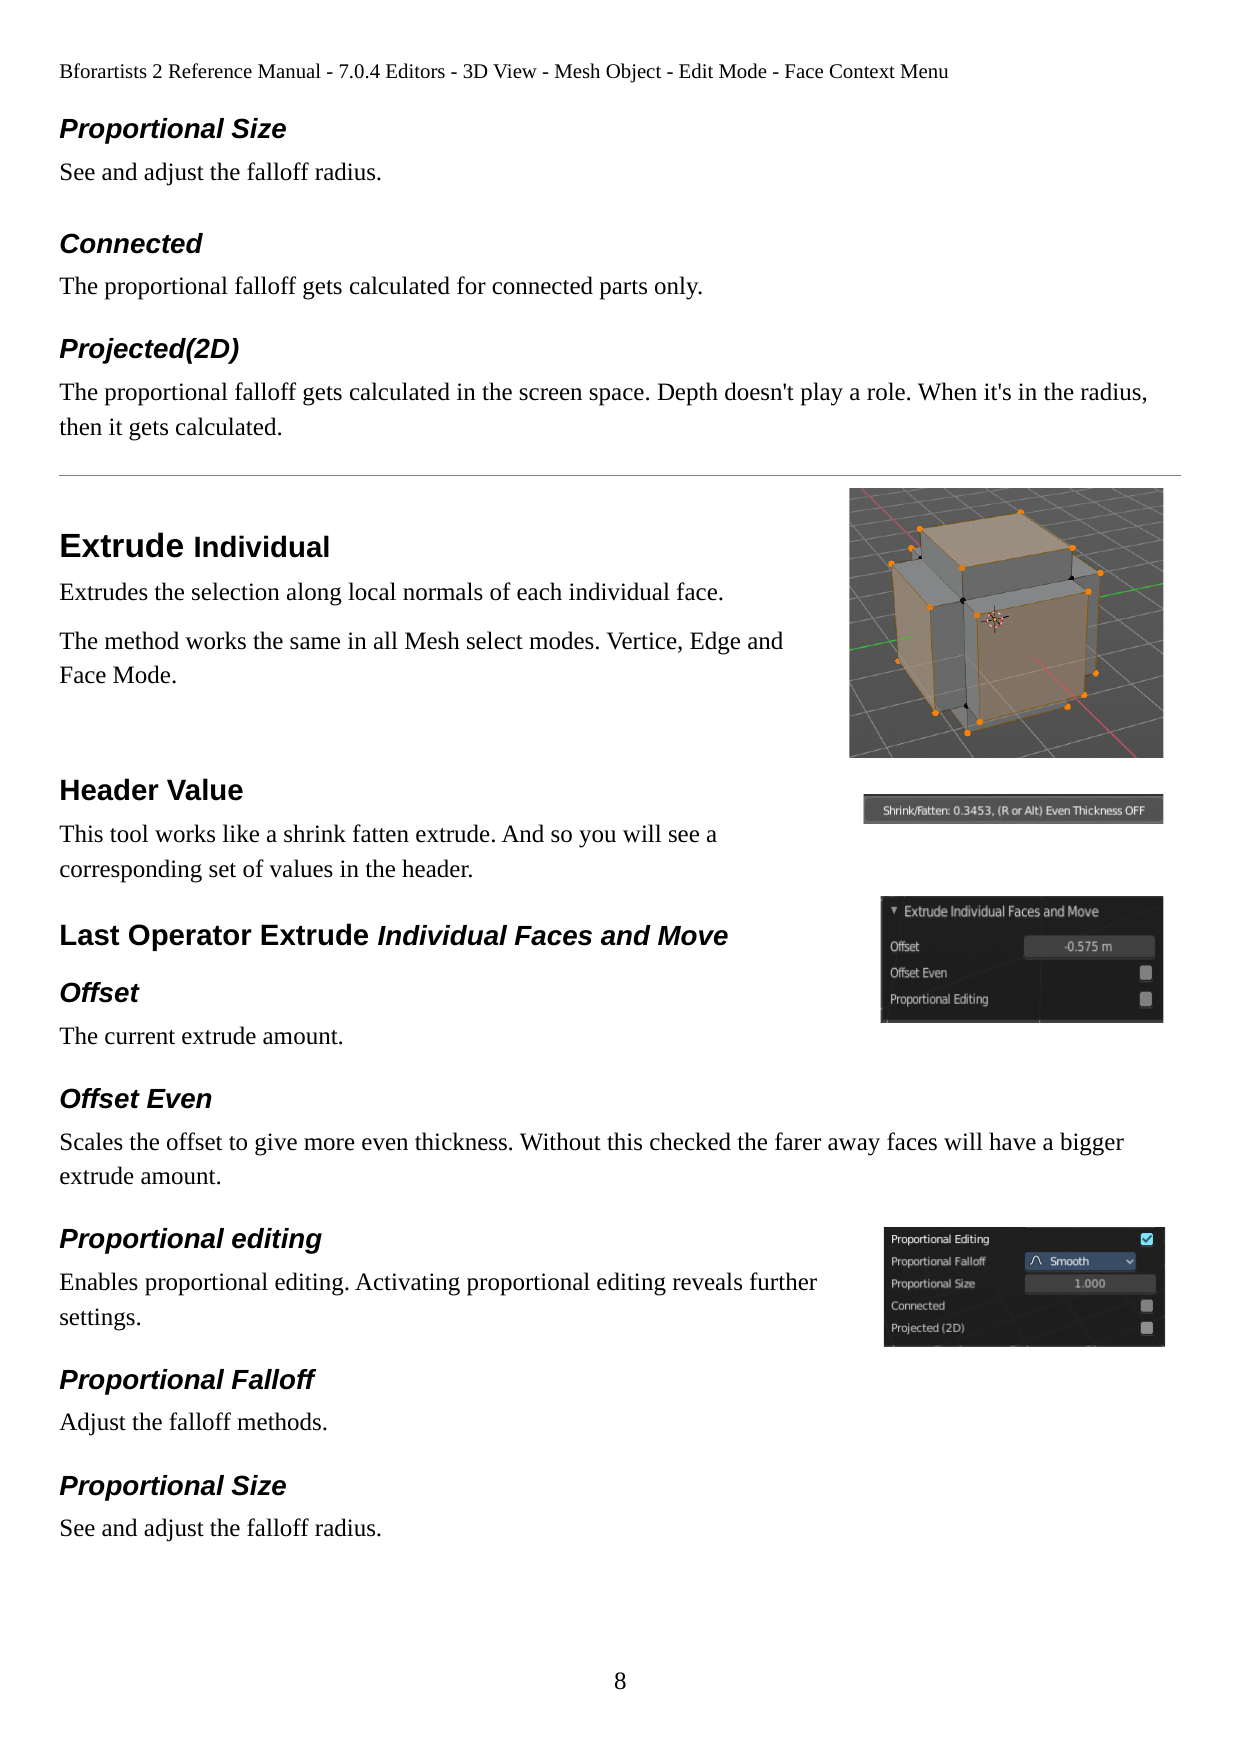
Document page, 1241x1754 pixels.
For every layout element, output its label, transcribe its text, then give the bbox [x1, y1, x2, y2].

subtitle Connected [59, 227, 1181, 259]
text Scales the offset to give more even thickness. Without this checked the farer away faces will have a bigger extrude amount. [59, 1127, 1181, 1190]
subtitle Proportional editing [59, 1223, 1181, 1254]
text The proportional falloff gets calculated in the screen space. Depth doesn't play a role. When it's in the radius, then it gets calculated. [59, 377, 1181, 441]
subtitle Offset Even [59, 1082, 1181, 1114]
text The proportional falloff gets calculated for connected parts only. [59, 271, 1181, 300]
subtitle Header Value [59, 773, 1181, 807]
text Adjust the falloff methods. [59, 1407, 1181, 1436]
subtitle Proportional Size [59, 113, 1181, 144]
picture [880, 896, 1164, 1023]
subtitle Projected(2D) [59, 333, 1181, 365]
subtitle Offset [59, 976, 880, 1008]
subtitle Proportional Falloff [59, 1363, 1181, 1395]
text See and adjust the falloff radius. [59, 157, 1181, 186]
subtitle [1164, 526, 1181, 564]
text See and adjust the falloff radius. [59, 1513, 1181, 1542]
subtitle Proportional Size [59, 1469, 1181, 1501]
subtitle [1164, 976, 1181, 1008]
text Extrudes the selection along local normals of each individual face. [59, 577, 849, 606]
picture [849, 488, 1164, 758]
subtitle Extrude Individual [59, 526, 849, 564]
picture [883, 1227, 1166, 1347]
text Enables proportional editing. Activating proportional editing reveals further settings. [59, 1267, 883, 1330]
text The method works the same in all Mesh select modes. Vertice, Edge and Face Mode. [59, 626, 849, 689]
text This tool works like a shrink fatten extrude. And so you will see a corresponding set of values in the header. [59, 819, 1181, 883]
picture [863, 794, 1164, 824]
text The current extrude amount. [59, 1021, 1181, 1049]
subtitle Last Operator Extrude Individual Faces and Move [59, 918, 880, 951]
